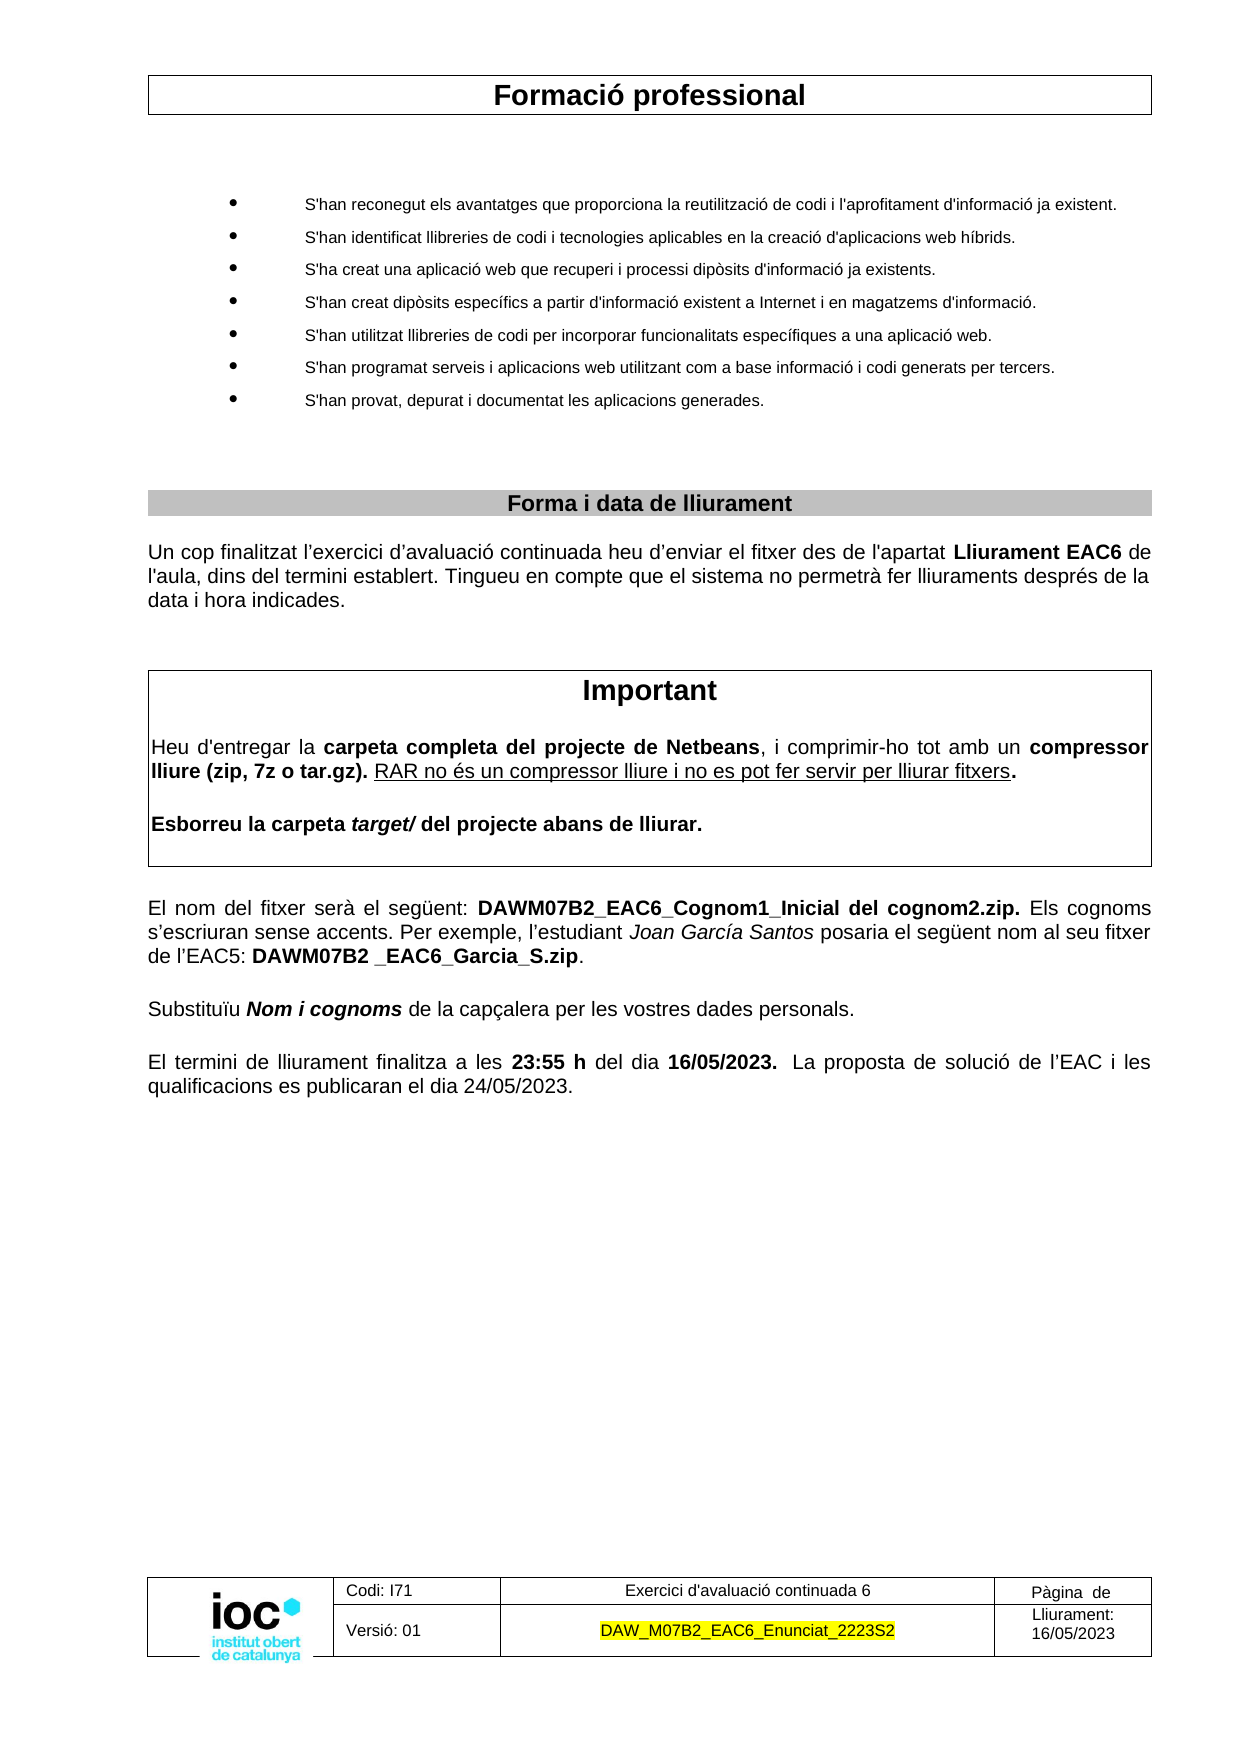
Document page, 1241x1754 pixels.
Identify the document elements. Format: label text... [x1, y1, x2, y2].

list S'han programat serveis i aplicacions web utilitzant com a base informació i codi generats per tercers. [229, 358, 1152, 378]
list S'han reconegut els avantatges que proporciona la reutilització de codi i l'aprofitament d'informació ja existent. [229, 195, 1152, 215]
text El nom del fitxer serà el següent: DAWM07B2_EAC6_Cognom1_Inicial del cognom2.zip. Els cognoms s’escriuran sense accents. Per exemple, l’estudiant Joan García Santos posaria el següent nom al seu fitxer de l’EAC5: DAWM07B2 _EAC6_Garcia_S.zip. [148, 896, 1152, 968]
text Esborreu la carpeta target/ del projecte abans de lliurar. [149, 812, 1151, 836]
picture [199, 1578, 314, 1674]
text El termini de lliurament finalitza a les 23:55 h del dia 16/05/2023. La proposta de solució de l’EAC i les qualificacions es publicaran el dia 24/05/2023. [148, 1049, 1152, 1097]
list S'ha creat una aplicació web que recuperi i processi dipòsits d'informació ja existents. [229, 260, 1152, 280]
text Forma i data de lliurament [148, 490, 1152, 516]
text Un cop finalitzat l’exercici d’avaluació continuada heu d’enviar el fitxer des de l'apartat Lliurament EAC6 de l'aula, dins del termini establert. Tingueu en compte que el sistema no permetrà fer lliuraments després de la data i hora indicades. [148, 540, 1152, 612]
text Heu d'entregar la carpeta completa del projecte de Netbeans, i comprimir-ho tot amb un compressor lliure (zip, 7z o tar.gz). RAR no és un compressor lliure i no es pot fer servir per lliurar fitxers. [149, 735, 1151, 783]
text Important [149, 671, 1151, 706]
text Substituïu Nom i cognoms de la capçalera per les vostres dades personals. [148, 997, 1152, 1021]
list S'han identificat llibreries de codi i tecnologies aplicables en la creació d'aplicacions web híbrids. [229, 227, 1152, 248]
list S'han provat, depurat i documentat les aplicacions generades. [229, 391, 1152, 411]
list S'han utilitzat llibreries de codi per incorporar funcionalitats específiques a una aplicació web. [229, 325, 1152, 345]
list S'han creat dipòsits específics a partir d'informació existent a Internet i en magatzems d'informació. [229, 293, 1152, 313]
